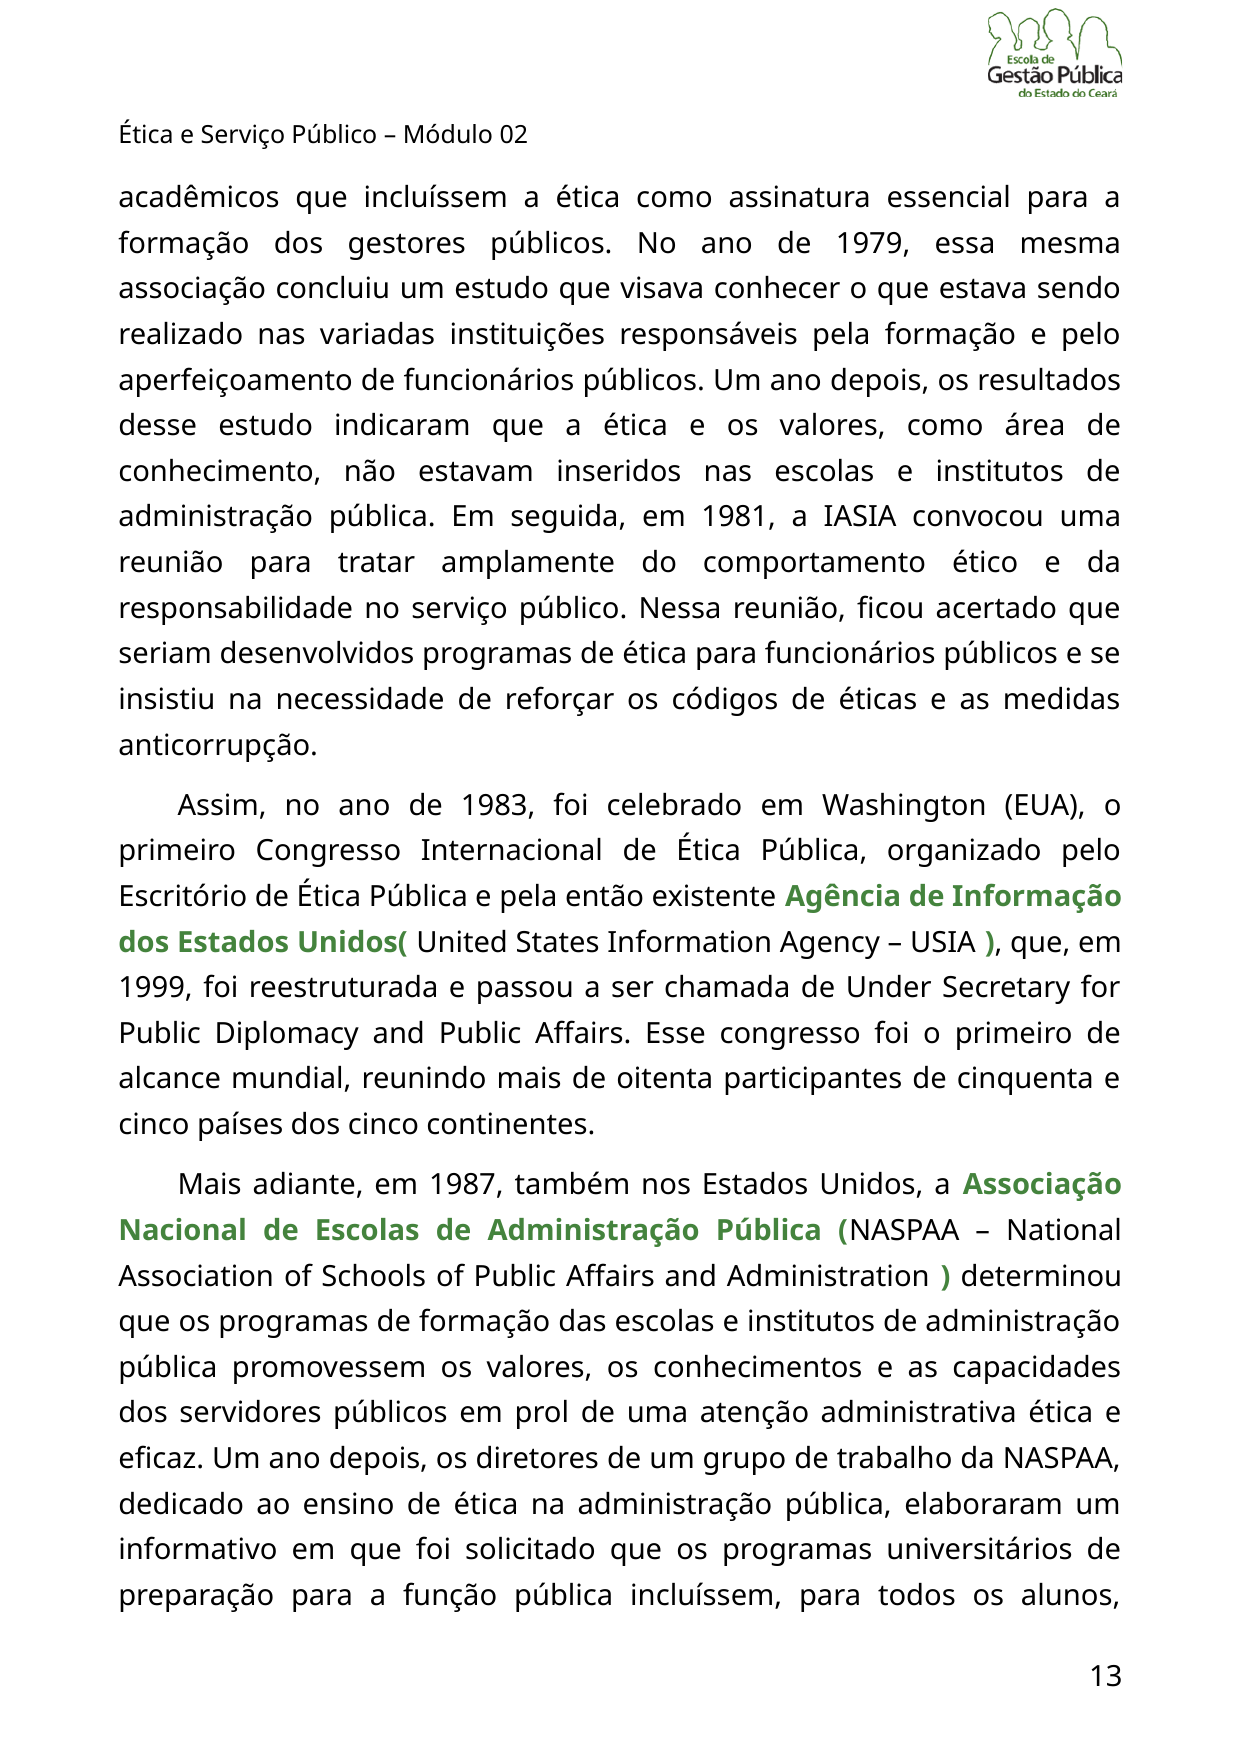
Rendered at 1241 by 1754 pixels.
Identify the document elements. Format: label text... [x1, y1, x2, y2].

text acadêmicos que incluíssem a ética como assinatura essencial para a formação dos gestores públicos. No ano de 1979, essa mesma associação concluiu um estudo que visava conhecer o que estava sendo realizado nas variadas instituições responsáveis pela formação e pelo aperfeiçoamento de funcionários públicos. Um ano depois, os resultados desse estudo indicaram que a ética e os valores, como área de conhecimento, não estavam inseridos nas escolas e institutos de administração pública. Em seguida, em 1981, a IASIA convocou uma reunião para tratar amplamente do comportamento ético e da responsabilidade no serviço público. Nessa reunião, ficou acertado que seriam desenvolvidos programas de ética para funcionários públicos e se insistiu na necessidade de reforçar os códigos de éticas e as medidas anticorrupção. [118, 176, 1122, 763]
text Mais adiante, em 1987, também nos Estados Unidos, a Associação Nacional de Escolas de Administração Pública (NASPAA – National Association of Schools of Public Affairs and Administration ) determinou que os programas de formação das escolas e institutos de administração pública promovessem os valores, os conhecimentos e as capacidades dos servidores públicos em prol de uma atenção administrativa ética e eficaz. Um ano depois, os diretores de um grupo de trabalho da NASPAA, dedicado ao ensino de ética na administração pública, elaboraram um informativo em que foi solicitado que os programas universitários de preparação para a função pública incluíssem, para todos os alunos, [118, 1164, 1122, 1614]
text Assim, no ano de 1983, foi celebrado em Washington (EUA), o primeiro Congresso Internacional de Ética Pública, organizado pelo Escritório de Ética Pública e pela então existente Agência de Informação dos Estados Unidos( United States Information Agency – USIA ), que, em 1999, foi reestruturada e passou a ser chamada de Under Secretary for Public Diplomacy and Public Affairs. Esse congresso foi o primeiro de alcance mundial, reunindo mais de oitenta participantes de cinquenta e cinco países dos cinco continentes. [118, 784, 1122, 1143]
picture [118, 8, 1123, 97]
